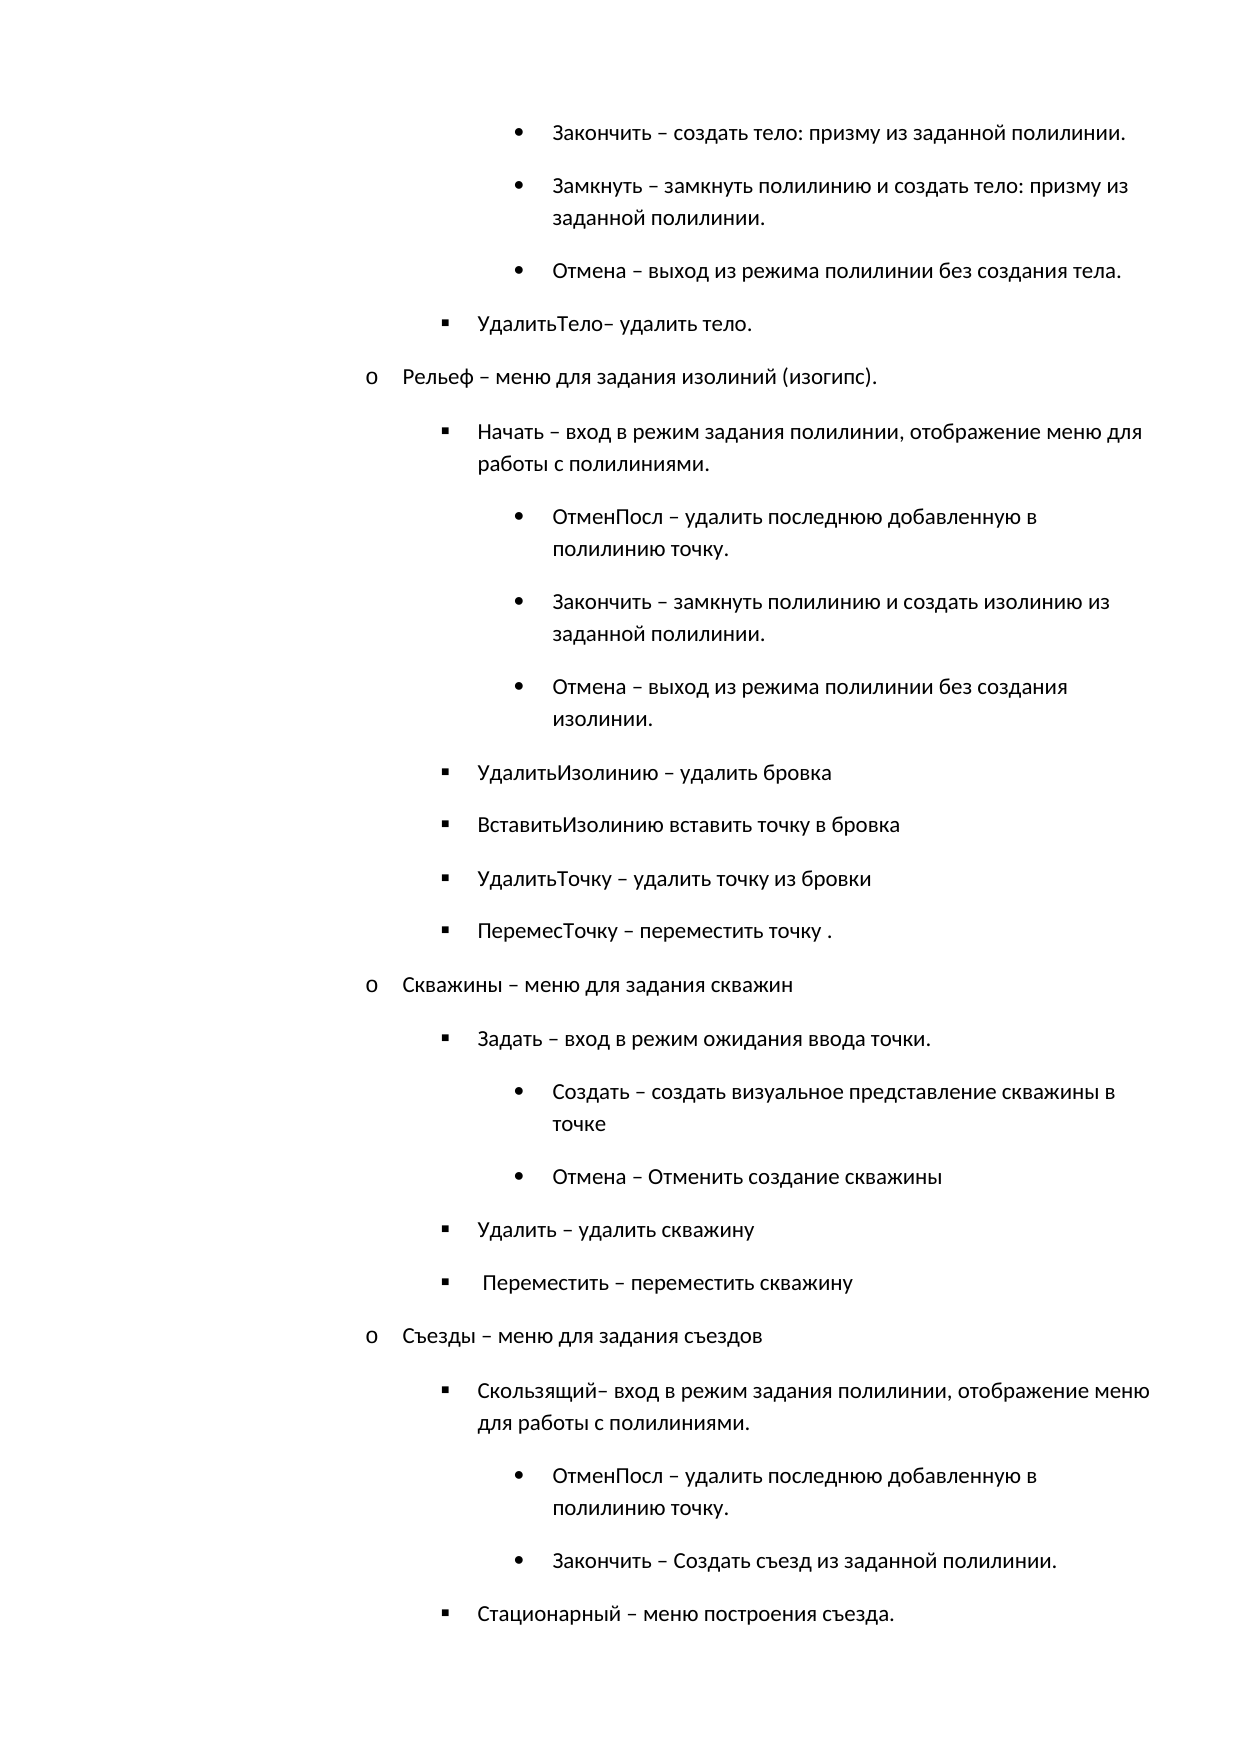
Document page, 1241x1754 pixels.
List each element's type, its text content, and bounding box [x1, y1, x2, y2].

list Закончить – создать тело: призму из заданной полилинии. [515, 118, 1152, 146]
list Начать – вход в режим задания полилинии, отображение меню для работы с полилиниями. [440, 417, 1152, 477]
list Задать – вход в режим ожидания ввода точки. [440, 1024, 1152, 1052]
list УдалитьИзолинию – удалить бровка [440, 758, 1152, 786]
list Закончить – Создать съезд из заданной полилинии. [515, 1546, 1152, 1574]
list Отмена – выход из режима полилинии без создания изолинии. [515, 672, 1152, 733]
list Создать – создать визуальное представление скважины в точке [515, 1077, 1152, 1137]
list Отмена – выход из режима полилинии без создания тела. [515, 256, 1152, 284]
list Стационарный – меню построения съезда. [440, 1599, 1152, 1627]
list Закончить – замкнуть полилинию и создать изолинию из заданной полилинии. [515, 587, 1152, 647]
list Переместить – переместить скважину [440, 1268, 1152, 1296]
list УдалитьТело– удалить тело. [440, 309, 1152, 337]
list ПеремесТочку – переместить точку . [440, 917, 1152, 945]
list ОтменПосл – удалить последнюю добавленную в полилинию точку. [515, 1461, 1152, 1521]
list Удалить – удалить скважину [440, 1215, 1152, 1243]
list ВставитьИзолинию вставить точку в бровка [440, 811, 1152, 839]
list Отмена – Отменить создание скважины [515, 1162, 1152, 1190]
list Съезды – меню для задания съездов [365, 1321, 1152, 1351]
list Скважины – меню для задания скважин [365, 970, 1152, 999]
list УдалитьТочку – удалить точку из бровки [440, 864, 1152, 892]
list Замкнуть – замкнуть полилинию и создать тело: призму из заданной полилинии. [515, 171, 1152, 231]
list Скользящий– вход в режим задания полилинии, отображение меню для работы с полилиниями. [440, 1376, 1152, 1436]
list Рельеф – меню для задания изолиний (изогипс). [365, 362, 1152, 392]
list ОтменПосл – удалить последнюю добавленную в полилинию точку. [515, 502, 1152, 562]
